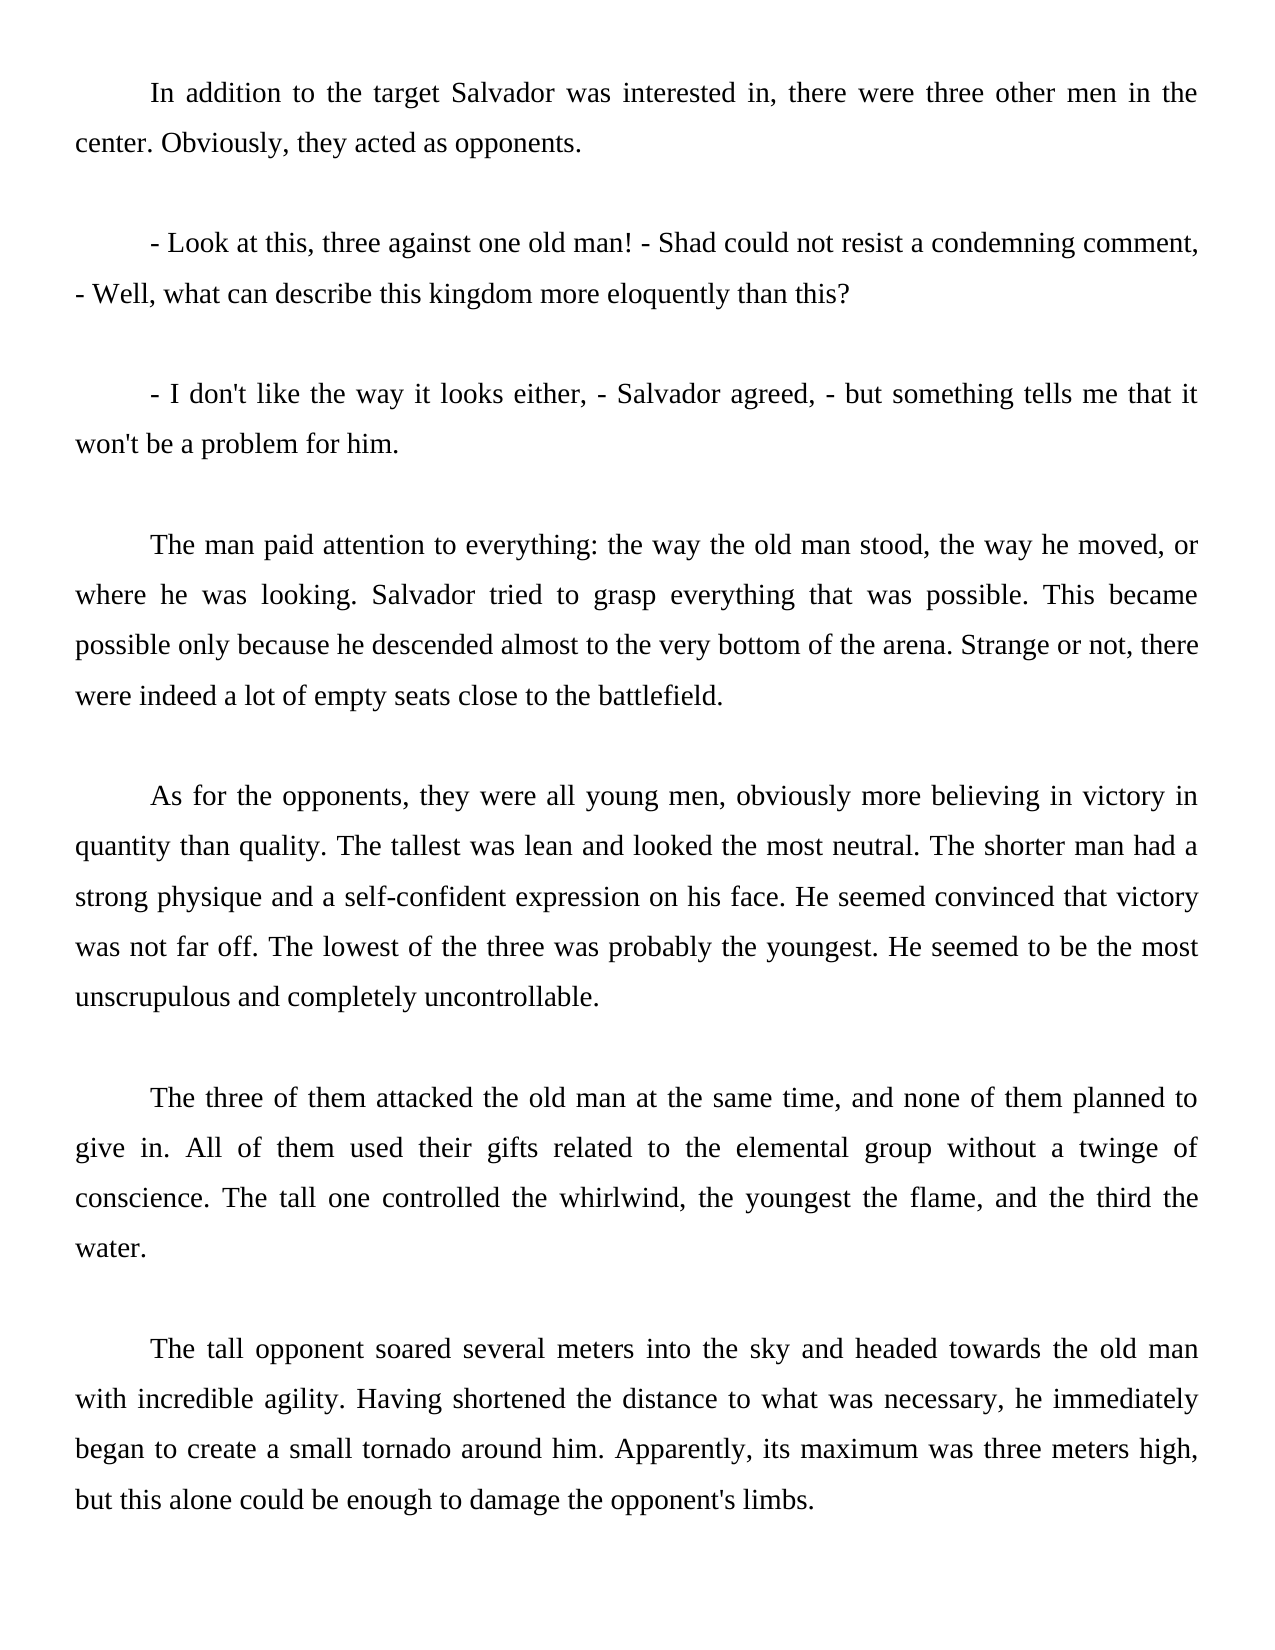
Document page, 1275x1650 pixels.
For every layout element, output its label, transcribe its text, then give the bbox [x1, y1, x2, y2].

text In addition to the target Salvador was interested in, there were three other men in the center. Obviously, they acted as opponents. [75, 75, 1200, 159]
text - Look at this, three against one old man! - Shad could not resist a condemning comment, - Well, what can describe this kingdom more eloquently than this? [75, 226, 1200, 309]
text As for the opponents, they were all young men, obviously more believing in victory in quantity than quality. The tallest was lean and looked the most neutral. The shorter man had a strong physique and a self-confident expression on his face. He seemed convinced that victory was not far off. The lowest of the three was probably the youngest. He seemed to be the most unscrupulous and completely uncontrollable. [75, 778, 1200, 1013]
text - I don't like the way it looks either, - Salvador agreed, - but something tells me that it won't be a problem for him. [75, 376, 1200, 460]
text The tall opponent soared several meters into the sky and headed towards the old man with incredible agility. Having shortened the distance to what was necessary, he immediately began to create a small tornado around him. Apparently, its maximum was three meters high, but this alone could be enough to damage the opponent's limbs. [75, 1331, 1200, 1515]
text The three of them attacked the old man at the same time, and none of them planned to give in. All of them used their gifts related to the elemental group without a twinge of conscience. The tall one controlled the whirlwind, the youngest the flame, and the third the water. [75, 1080, 1200, 1264]
text The man paid attention to everything: the way the old man stood, the way he moved, or where he was looking. Salvador tried to grasp everything that was possible. This became possible only because he descended almost to the very bottom of the arena. Strange or not, there were indeed a lot of empty seats close to the battlefield. [75, 527, 1200, 711]
